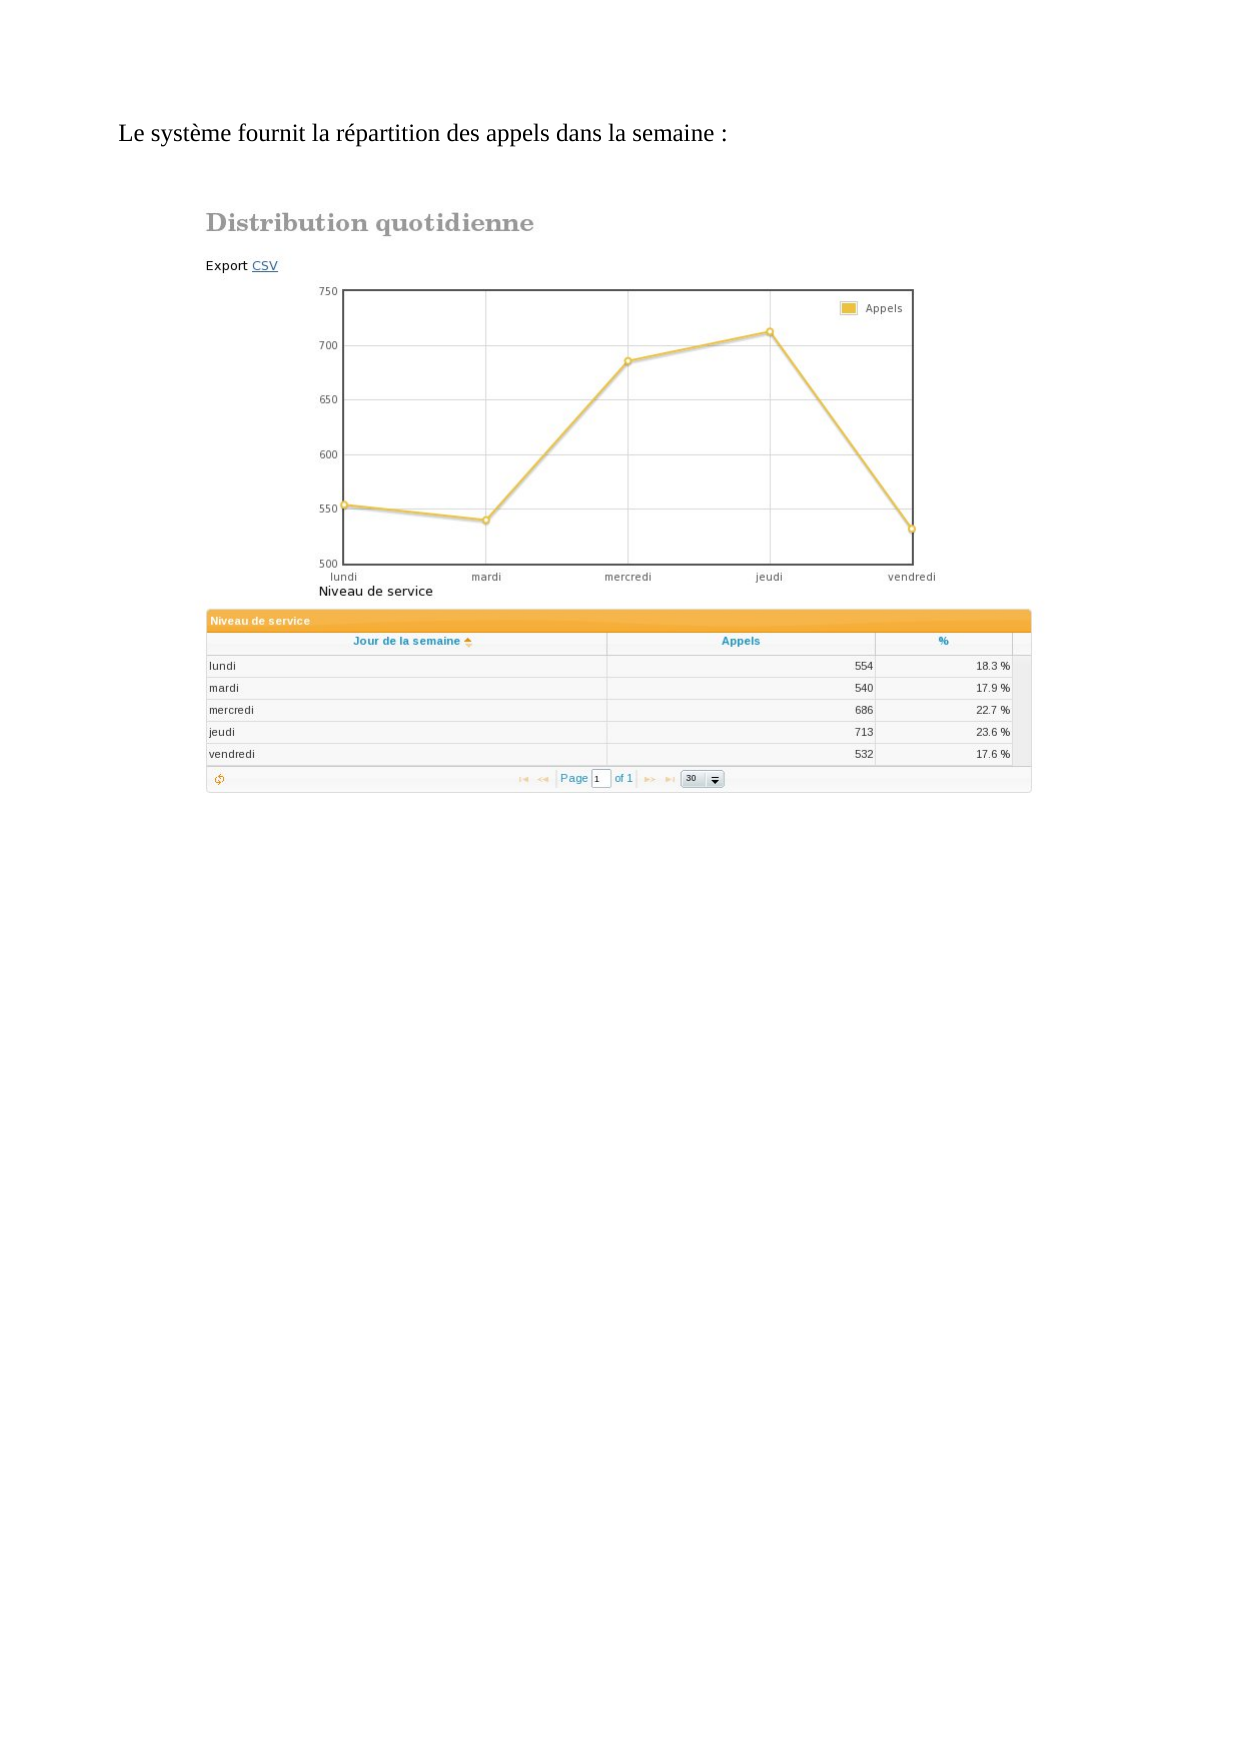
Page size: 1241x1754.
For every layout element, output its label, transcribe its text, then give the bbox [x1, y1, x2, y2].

picture [195, 200, 1045, 805]
text Le système fournit la répartition des appels dans la semaine : [118, 118, 1122, 147]
